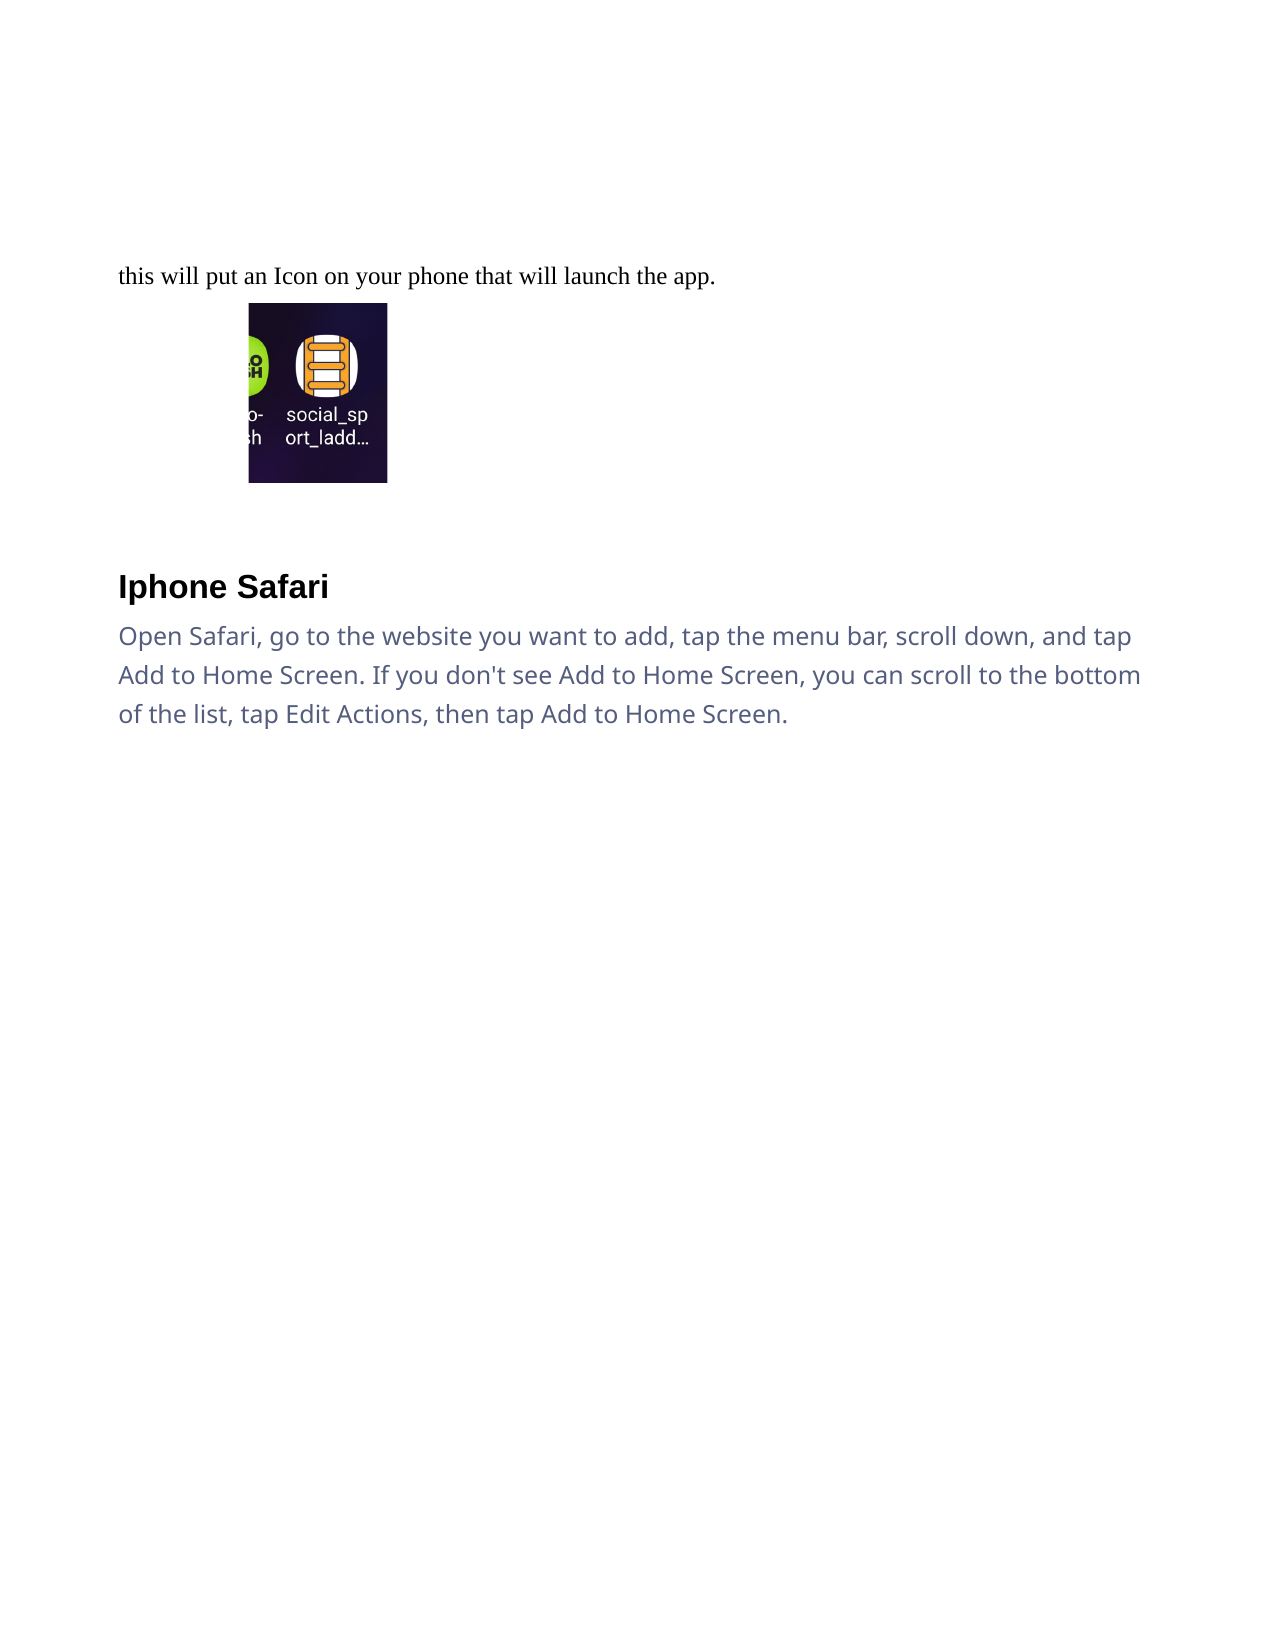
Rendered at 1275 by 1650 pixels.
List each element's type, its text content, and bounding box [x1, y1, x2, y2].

subtitle Iphone Safari [118, 567, 1157, 606]
text Open Safari, go to the website you want to add, tap the menu bar, scroll down, and tap Add to Home Screen. If you don't see Add to Home Screen, you can scroll to the bottom of the list, tap Edit Actions, then tap Add to Home Screen. [118, 618, 1157, 731]
text this will put an Icon on your phone that will launch the app. [118, 261, 1157, 290]
